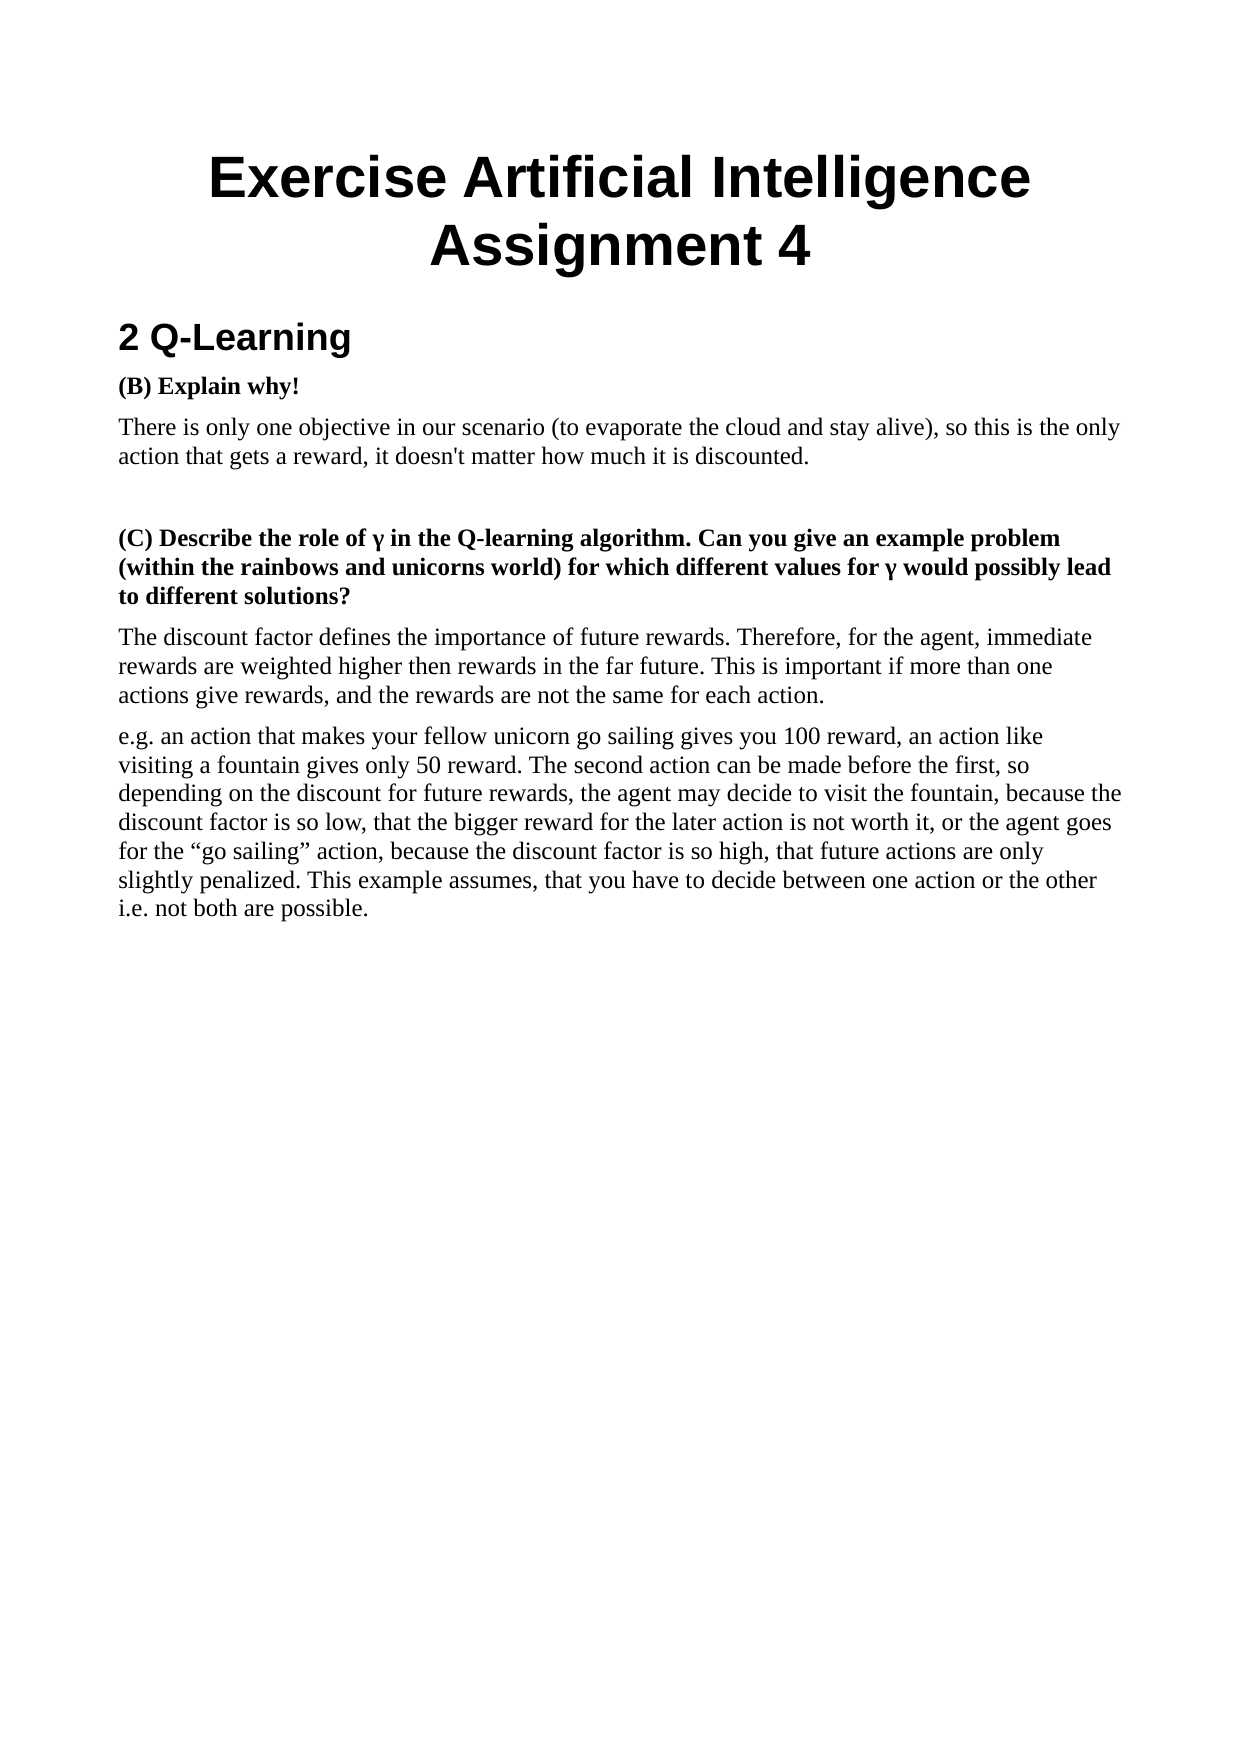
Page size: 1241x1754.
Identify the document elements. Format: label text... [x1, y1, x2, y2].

text (B) Explain why! [118, 371, 1122, 400]
text (C) Describe the role of γ in the Q-learning algorithm. Can you give an example problem (within the rainbows and unicorns world) for which different values for γ would possibly lead to different solutions? [118, 523, 1122, 610]
subtitle 2 Q-Learning [118, 315, 1122, 358]
text There is only one objective in our scenario (to evaporate the cloud and stay alive), so this is the only action that gets a reward, it doesn't matter how much it is discounted. [118, 412, 1122, 470]
text The discount factor defines the importance of future rewards. Therefore, for the agent, immediate rewards are weighted higher then rewards in the far future. This is important if more than one actions give rewards, and the rewards are not the same for each action. [118, 622, 1122, 708]
title Exercise Artificial Intelligence Assignment 4 [118, 143, 1122, 277]
text e.g. an action that makes your fellow unicorn go sailing gives you 100 reward, an action like visiting a fountain gives only 50 reward. The second action can be made before the first, so depending on the discount for future rewards, the agent may decide to visit the fountain, because the discount factor is so low, that the bigger reward for the later action is not worth it, or the agent goes for the “go sailing” action, because the discount factor is so high, that future actions are only slightly penalized. This example assumes, that you have to decide between one action or the other i.e. not both are possible. [118, 721, 1122, 922]
